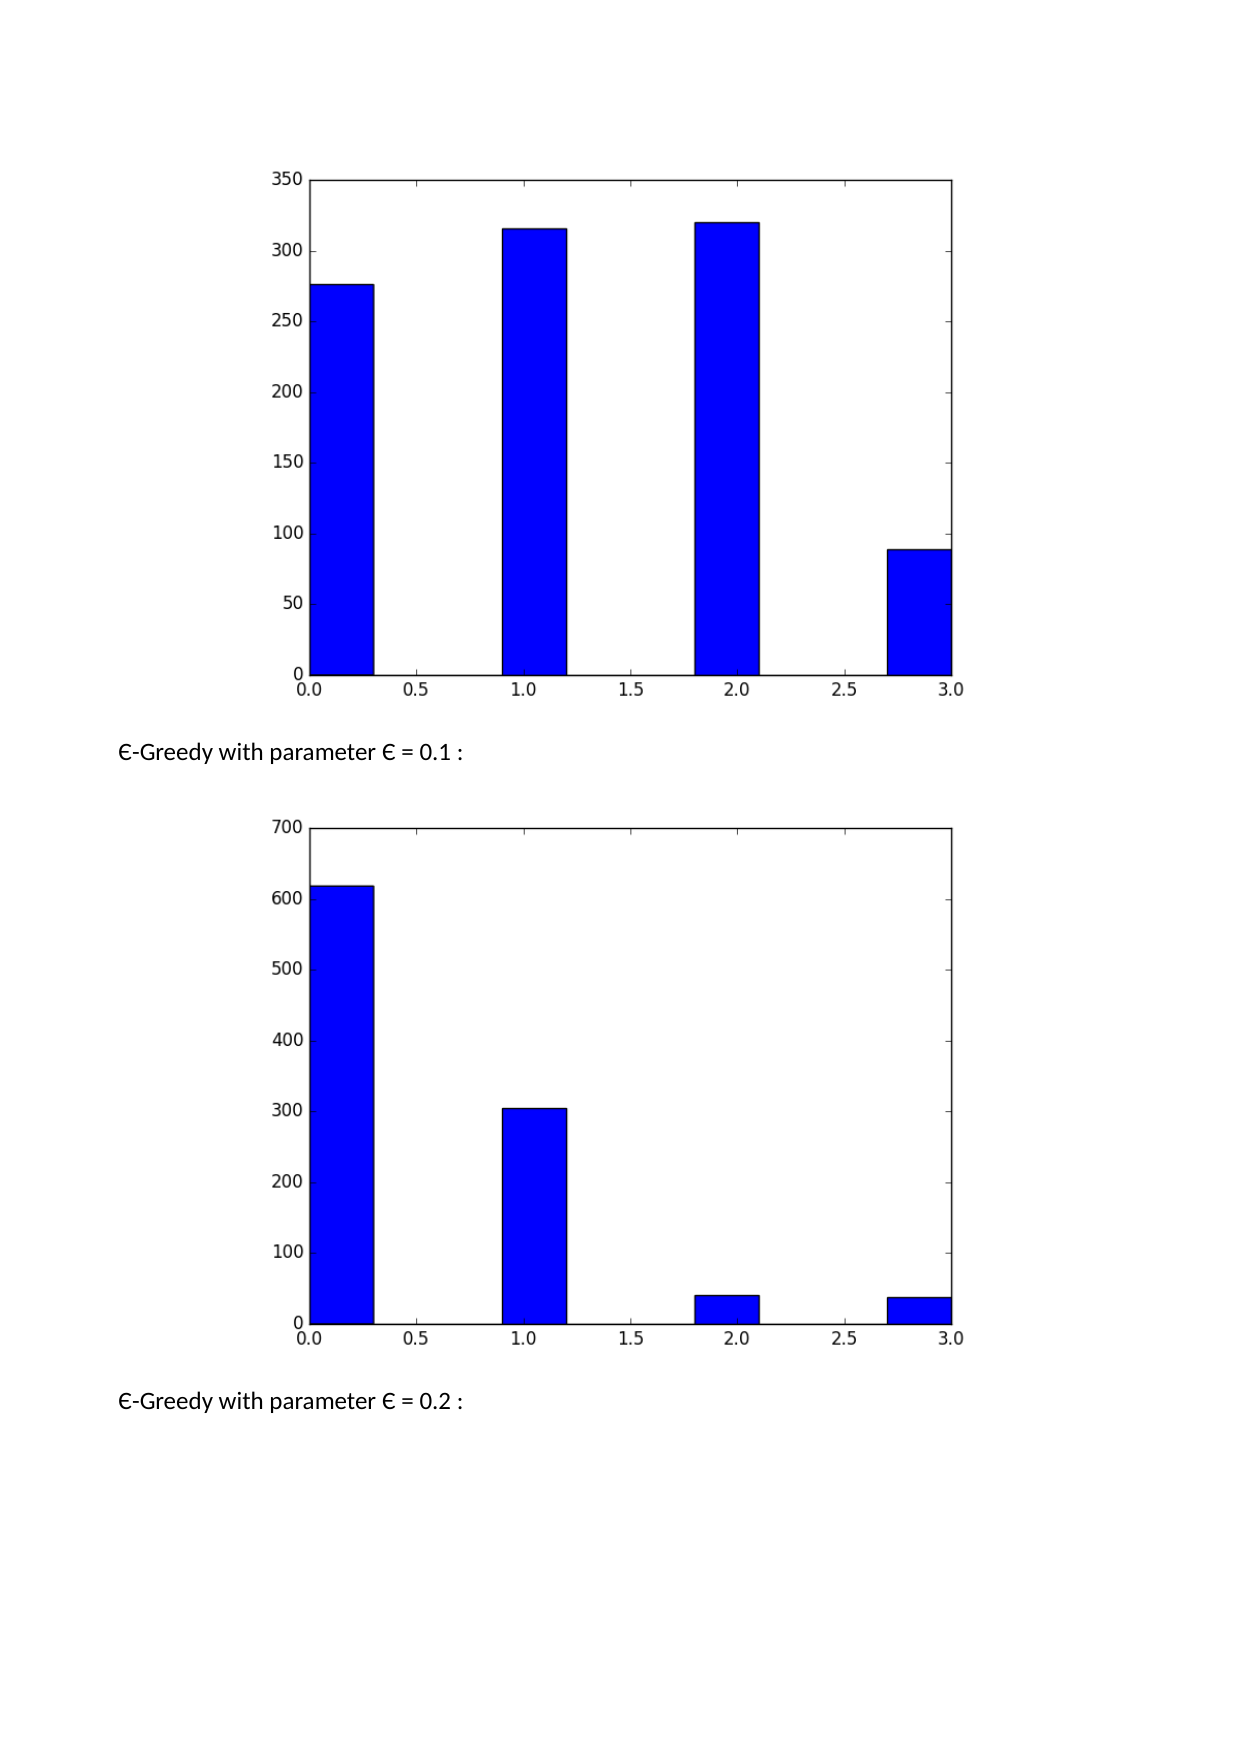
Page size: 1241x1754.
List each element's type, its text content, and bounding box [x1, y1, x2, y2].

picture [206, 767, 1034, 1386]
text Є-Greedy with parameter Є = 0.2 : [118, 767, 1122, 1416]
picture [206, 118, 1034, 737]
text Є-Greedy with parameter Є = 0.1 : [118, 118, 1122, 767]
